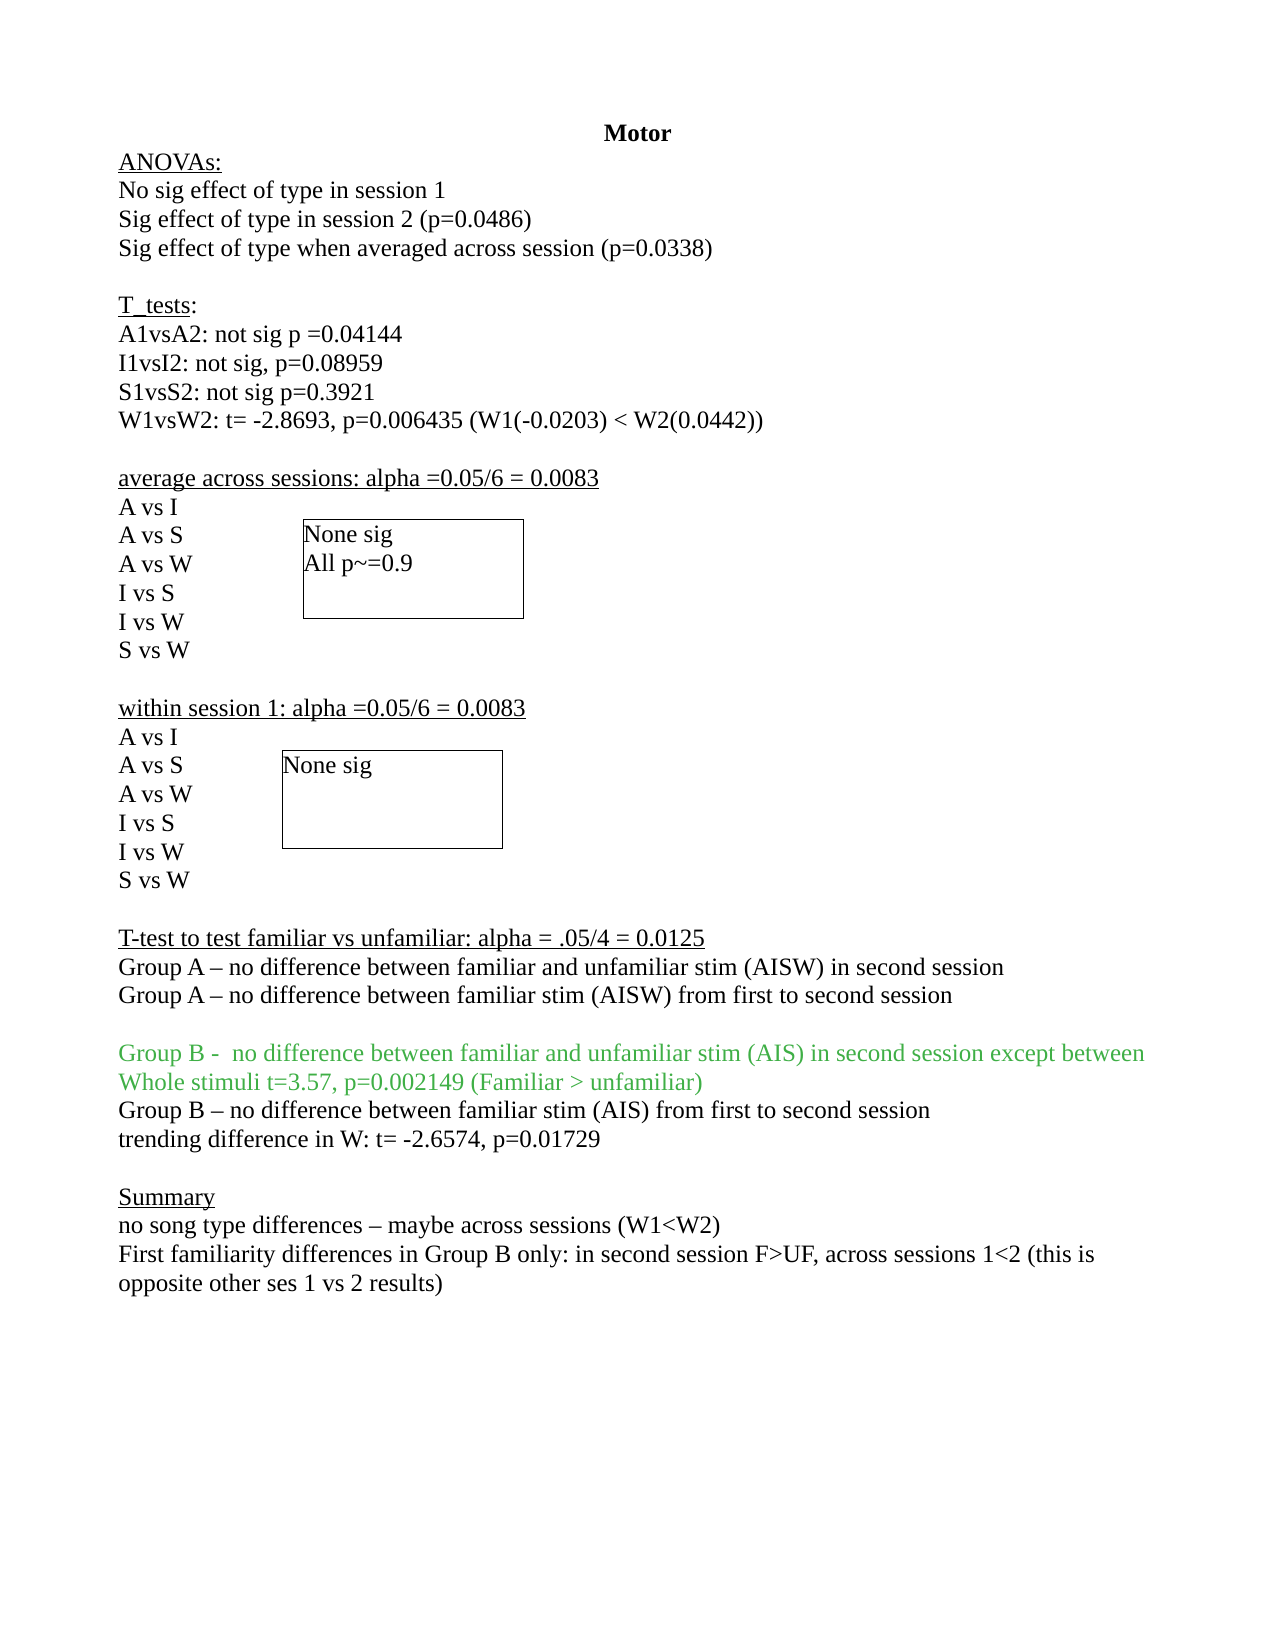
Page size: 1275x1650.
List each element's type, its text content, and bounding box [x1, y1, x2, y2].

text [283, 808, 502, 837]
text T-test to test familiar vs unfamiliar: alpha = .05/4 = 0.0125 [118, 923, 1157, 952]
text average across sessions: alpha =0.05/6 = 0.0083 [118, 463, 1157, 492]
text I vs S [118, 808, 282, 837]
text Sig effect of type when averaged across session (p=0.0338) [118, 233, 1157, 291]
text Summary [118, 1182, 1157, 1211]
text no song type differences – maybe across sessions (W1<W2) [118, 1211, 1157, 1239]
text A vs S [304, 521, 523, 549]
text First familiarity differences in Group B only: in second session F>UF, across sessions 1<2 (this is opposite other ses 1 vs 2 results) [118, 1239, 1157, 1297]
text S vs W [118, 866, 1157, 894]
text A vs W [118, 549, 303, 578]
text A vs S [503, 751, 1157, 779]
text Group A – no difference between familiar and unfamiliar stim (AISW) in second session [118, 952, 1157, 981]
text trending difference in W: t= -2.6574, p=0.01729 [118, 1124, 1157, 1153]
text T_tests: A1vsA2: not sig p =0.04144 [118, 291, 1157, 348]
text [304, 578, 523, 607]
text A vs I [118, 722, 1157, 751]
text Group B – no difference between familiar stim (AIS) from first to second session [118, 1096, 1157, 1124]
text A vs S [283, 751, 502, 779]
text S vs W [118, 636, 1157, 664]
text A vs W [524, 549, 1157, 578]
text Motor [118, 118, 1157, 147]
text A vs S [118, 521, 303, 549]
text [503, 808, 1157, 837]
text Sig effect of type in session 2 (p=0.0486) [118, 204, 1157, 233]
text [503, 779, 1157, 808]
text A vs W [304, 549, 523, 578]
text I vs W [118, 837, 1157, 866]
text [283, 779, 502, 808]
text I vs S [118, 578, 303, 607]
text within session 1: alpha =0.05/6 = 0.0083 [118, 693, 1157, 722]
text A vs W [118, 779, 282, 808]
text ANOVAs: [118, 147, 1157, 176]
text I1vsI2: not sig, p=0.08959 [118, 348, 1157, 377]
text S1vsS2: not sig p=0.3921 [118, 377, 1157, 406]
text A vs S [118, 751, 282, 779]
text I vs W [118, 607, 1157, 636]
text Group B - no difference between familiar and unfamiliar stim (AIS) in second session except between Whole stimuli t=3.57, p=0.002149 (Familiar > unfamiliar) [118, 1038, 1157, 1096]
text [524, 578, 1157, 607]
text W1vsW2: t= -2.8693, p=0.006435 (W1(-0.0203) < W2(0.0442)) [118, 406, 1157, 434]
text A vs I [118, 492, 1157, 521]
text Group A – no difference between familiar stim (AISW) from first to second session [118, 981, 1157, 1009]
text No sig effect of type in session 1 [118, 176, 1157, 204]
text A vs S [524, 521, 1157, 549]
